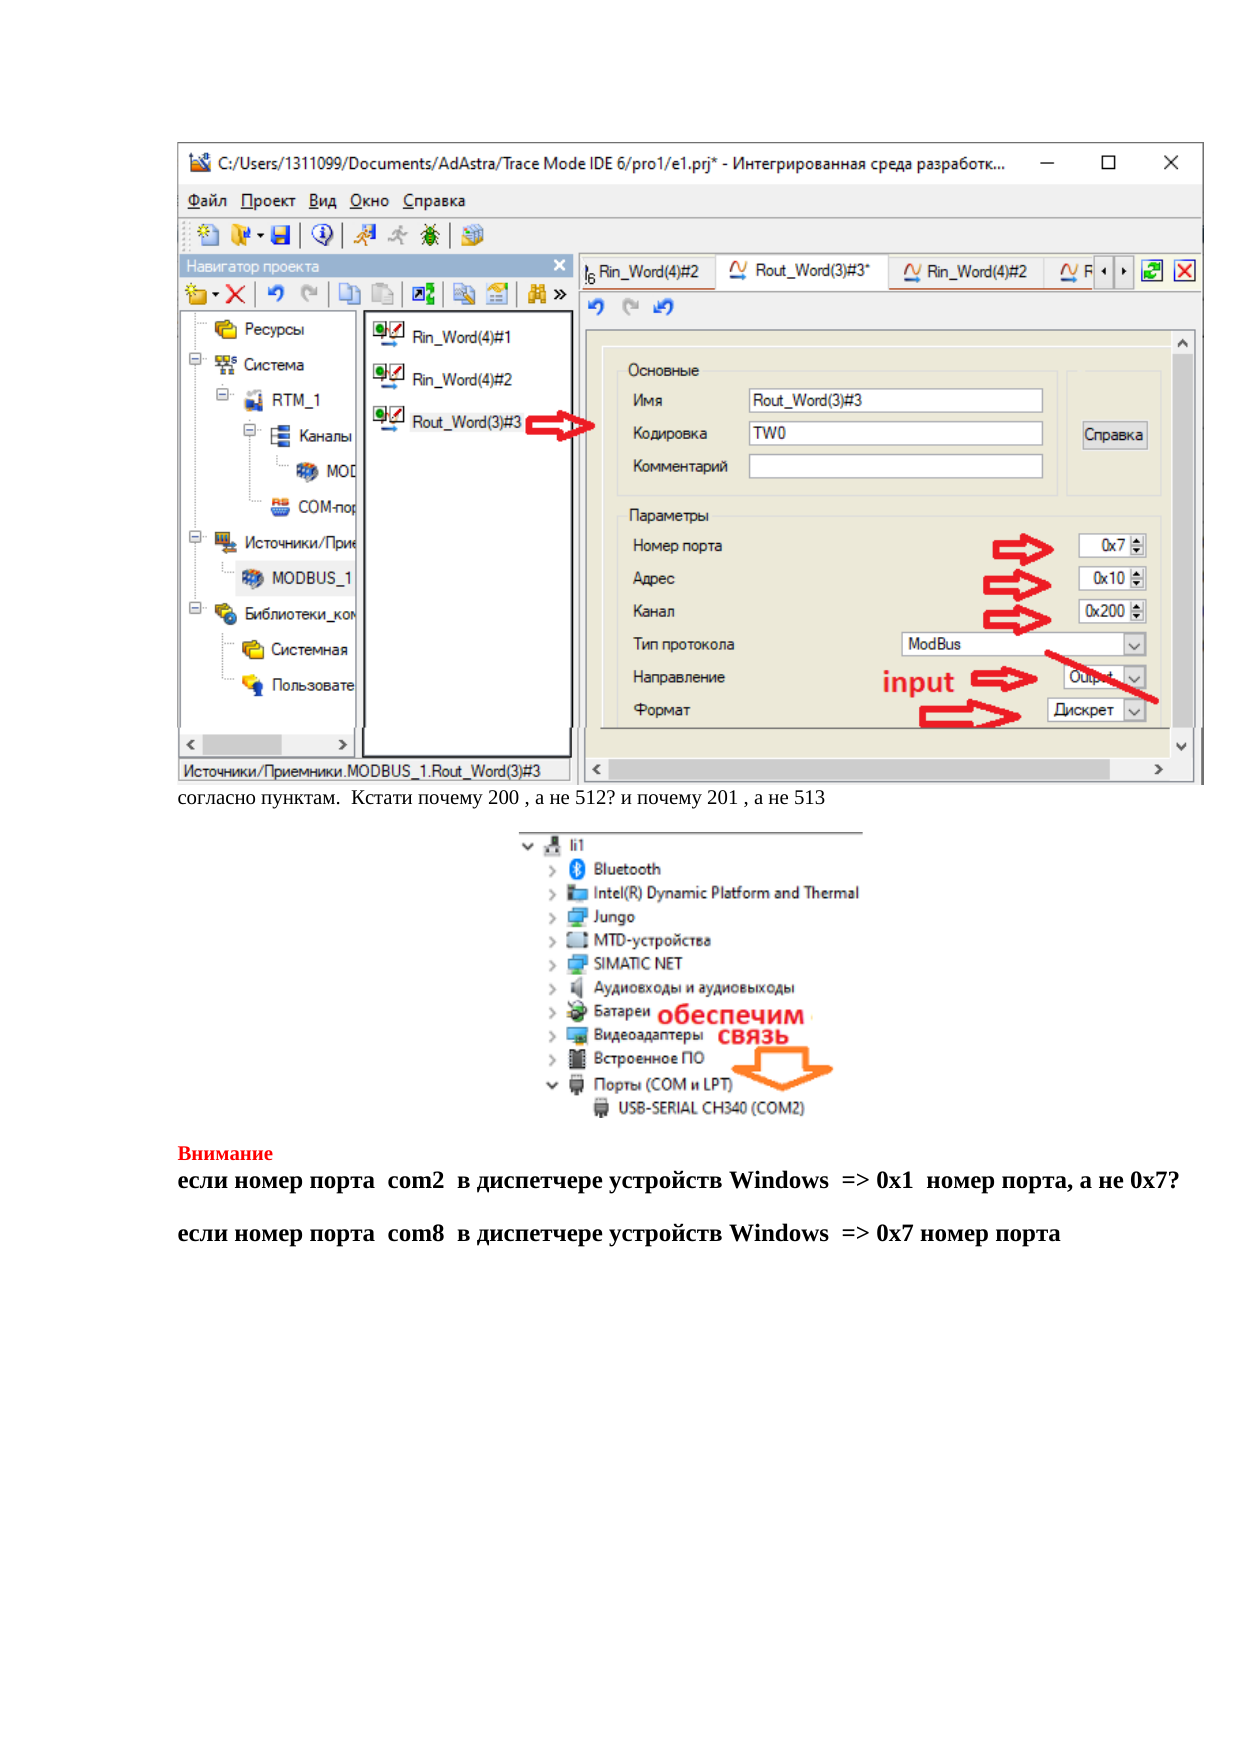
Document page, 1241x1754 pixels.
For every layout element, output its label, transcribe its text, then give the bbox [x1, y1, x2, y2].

text если номер порта com2 в диспетчере устройств Windows => 0x1 номер порта, а не 0x7? [177, 1165, 1204, 1194]
text если номер порта com8 в диспетчере устройств Windows => 0x7 номер порта [177, 1218, 1204, 1247]
text Внимание [177, 1141, 1204, 1165]
text согласно пунктам. Кстати почему 200 , а не 512? и почему 201 , а не 513 [177, 785, 1204, 809]
